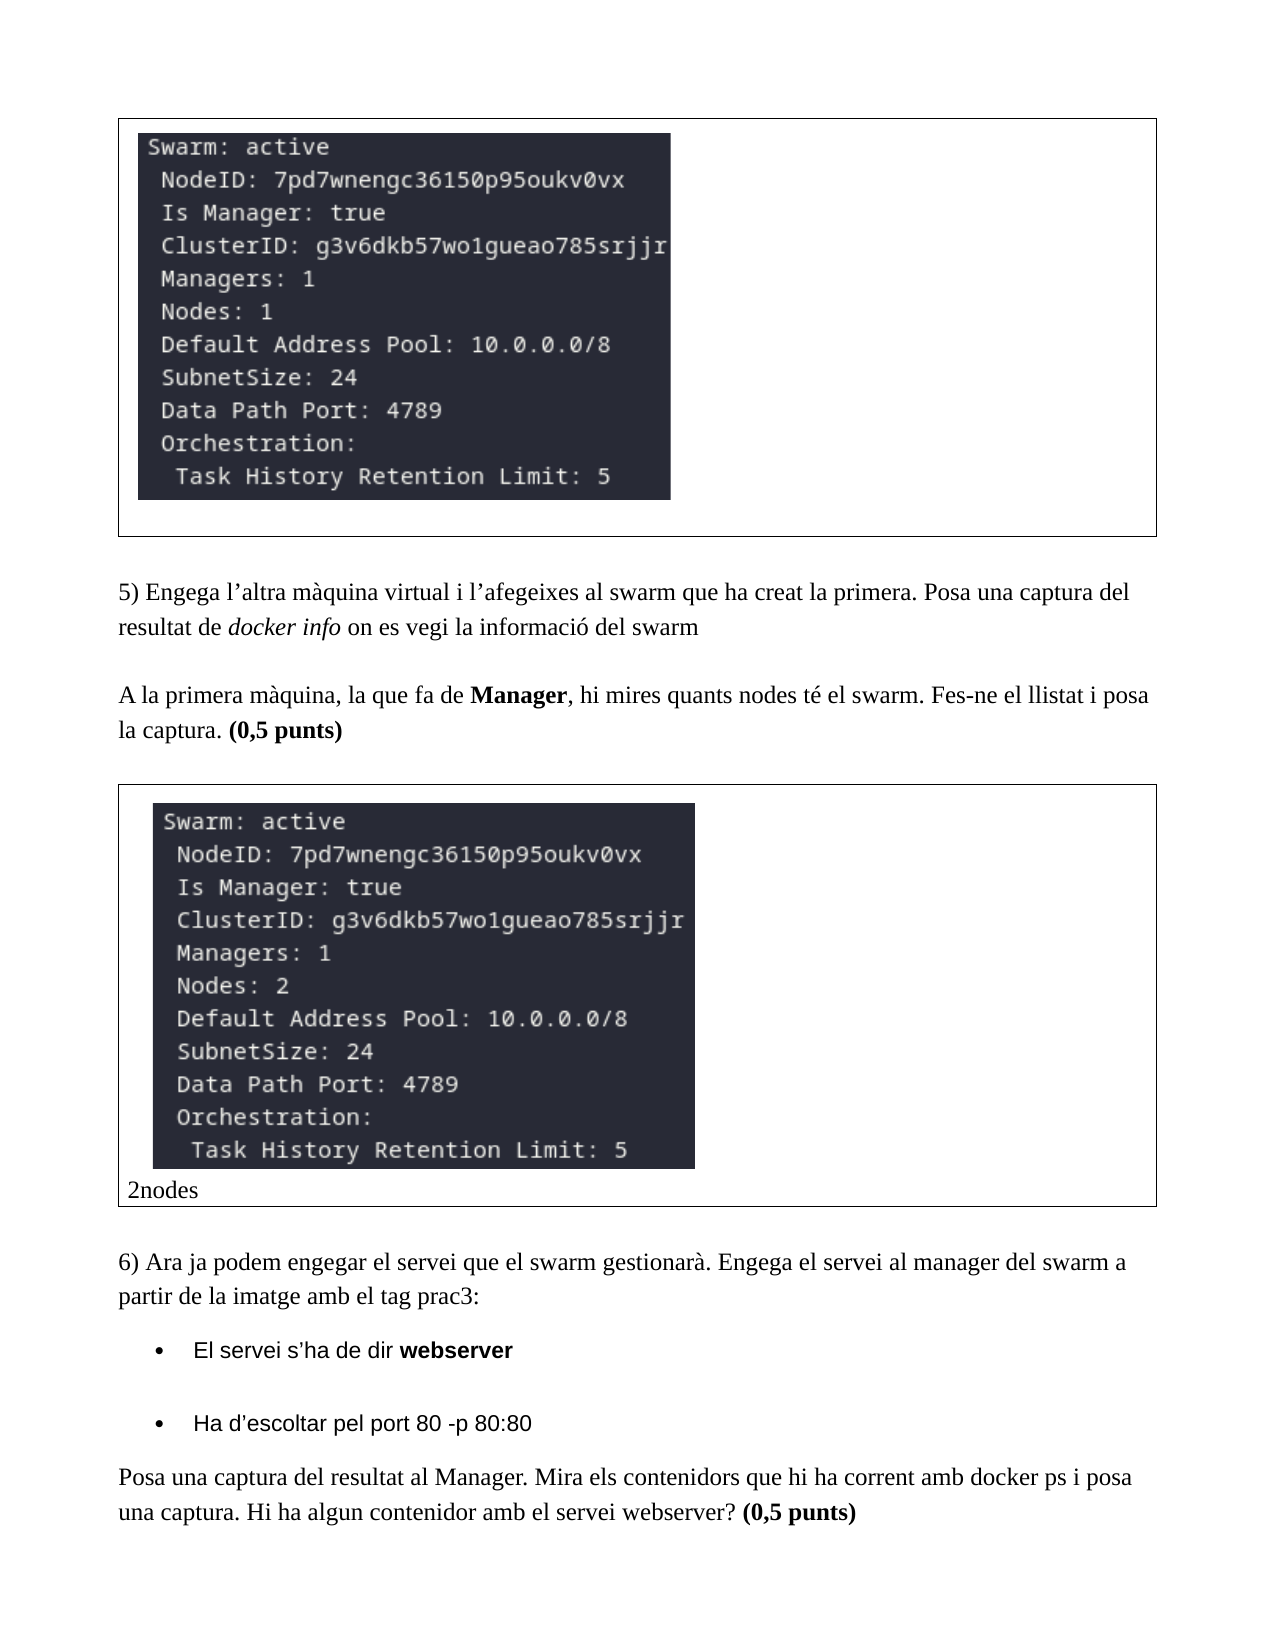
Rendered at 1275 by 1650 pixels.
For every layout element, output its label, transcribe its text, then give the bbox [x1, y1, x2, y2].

text 5) Engega l’altra màquina virtual i l’afegeixes al swarm que ha creat la primera. Posa una captura del resultat de docker info on es vegi la informació del swarm [118, 577, 1157, 640]
text Posa una captura del resultat al Manager. Mira els contenidors que hi ha corrent amb docker ps i posa una captura. Hi ha algun contenidor amb el servei webserver? (0,5 punts) [118, 1462, 1157, 1526]
picture [152, 803, 695, 1169]
text A la primera màquina, la que fa de Manager, hi mires quants nodes té el swarm. Fes-ne el llistat i posa la captura. (0,5 punts) [118, 681, 1157, 744]
text 6) Ara ja podem engegar el servei que el swarm gestionarà. Engega el servei al manager del swarm a partir de la imatge amb el tag prac3: [118, 1247, 1157, 1310]
list Ha d’escoltar pel port 80 -p 80:80 [156, 1410, 1157, 1436]
picture [138, 133, 671, 500]
list El servei s’ha de dir webserver [156, 1337, 1157, 1363]
text 2nodes [119, 785, 1156, 1206]
